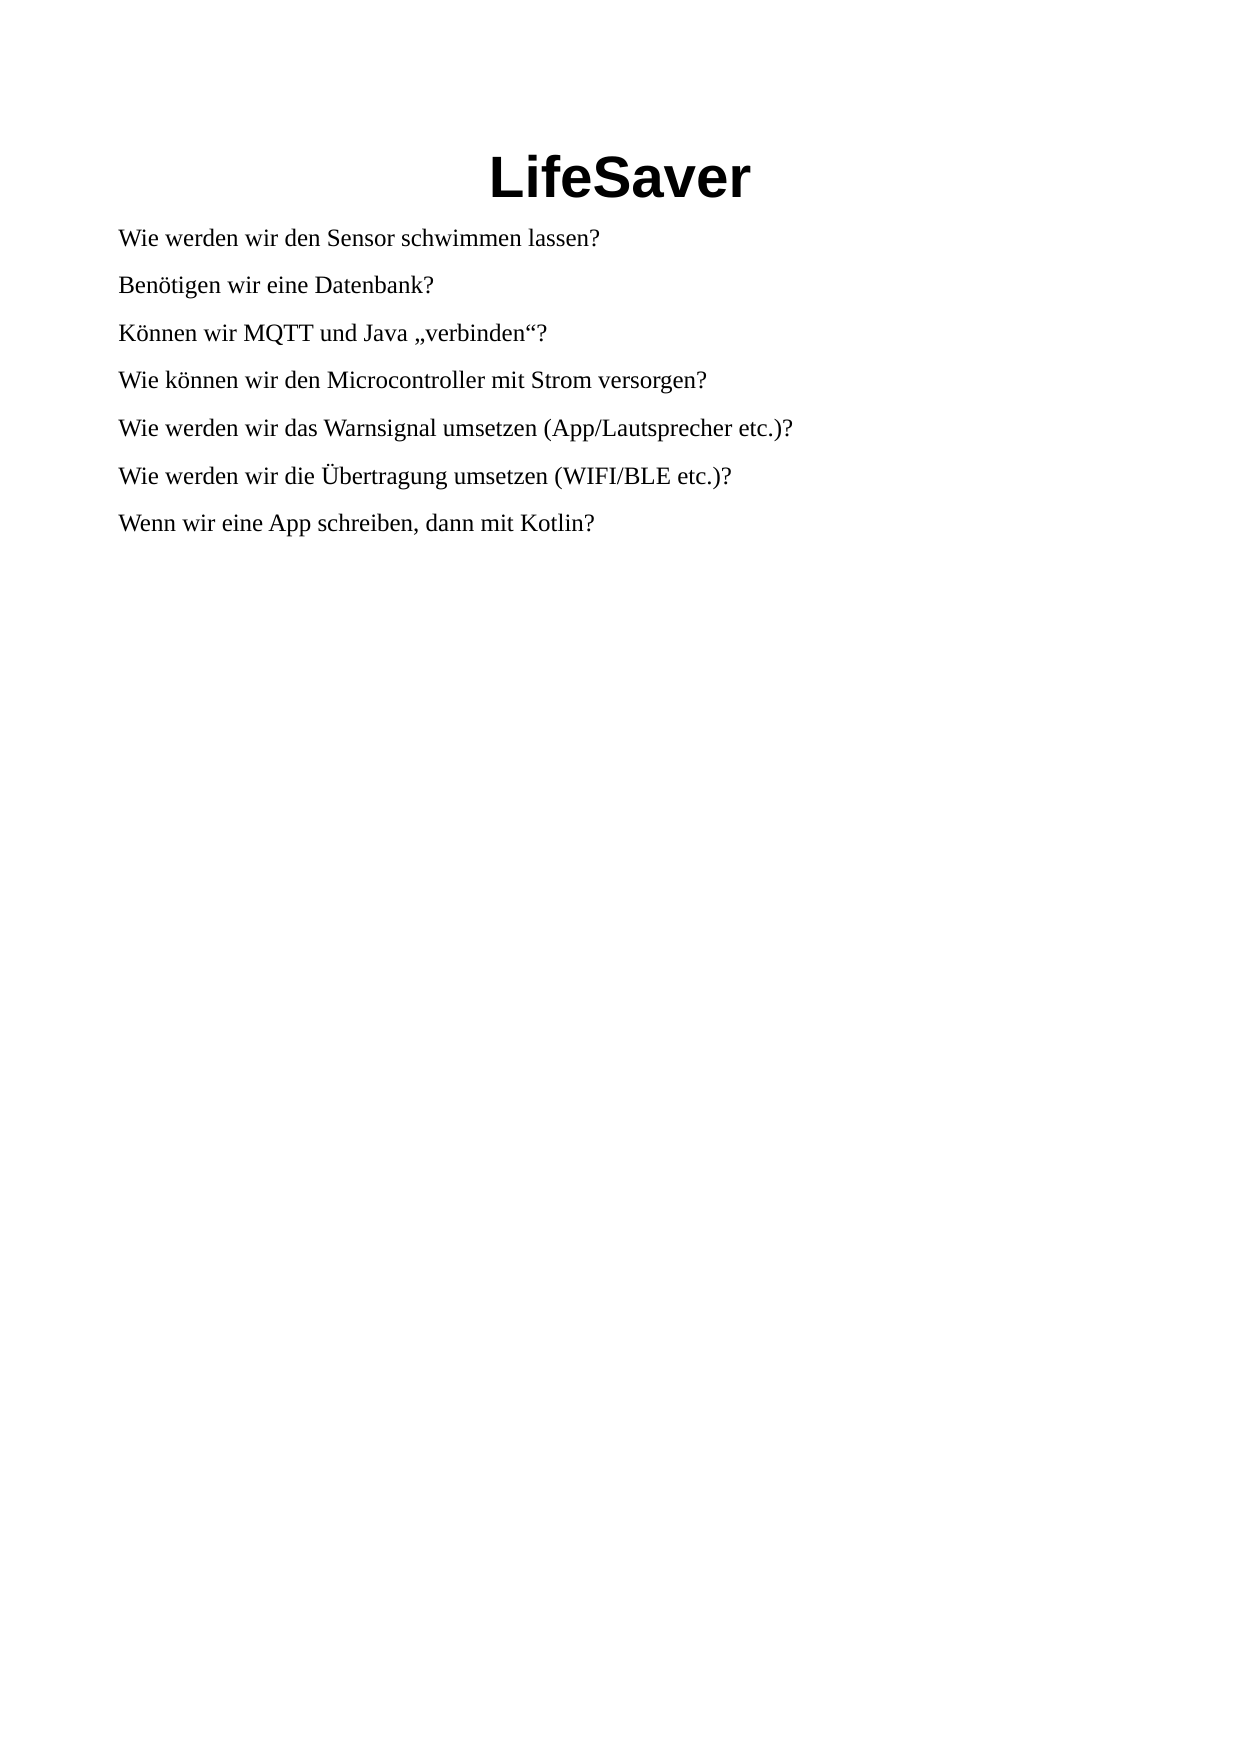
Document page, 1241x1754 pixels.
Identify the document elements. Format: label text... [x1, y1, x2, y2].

text Wie werden wir die Übertragung umsetzen (WIFI/BLE etc.)? [118, 461, 1122, 489]
title LifeSaver [118, 143, 1122, 210]
text Wie werden wir das Warnsignal umsetzen (App/Lautsprecher etc.)? [118, 413, 1122, 442]
text Wie werden wir den Sensor schwimmen lassen? [118, 223, 1122, 251]
text Wie können wir den Microcontroller mit Strom versorgen? [118, 366, 1122, 394]
text Benötigen wir eine Datenbank? [118, 270, 1122, 299]
text Können wir MQTT und Java „verbinden“? [118, 318, 1122, 347]
text Wenn wir eine App schreiben, dann mit Kotlin? [118, 508, 1122, 537]
